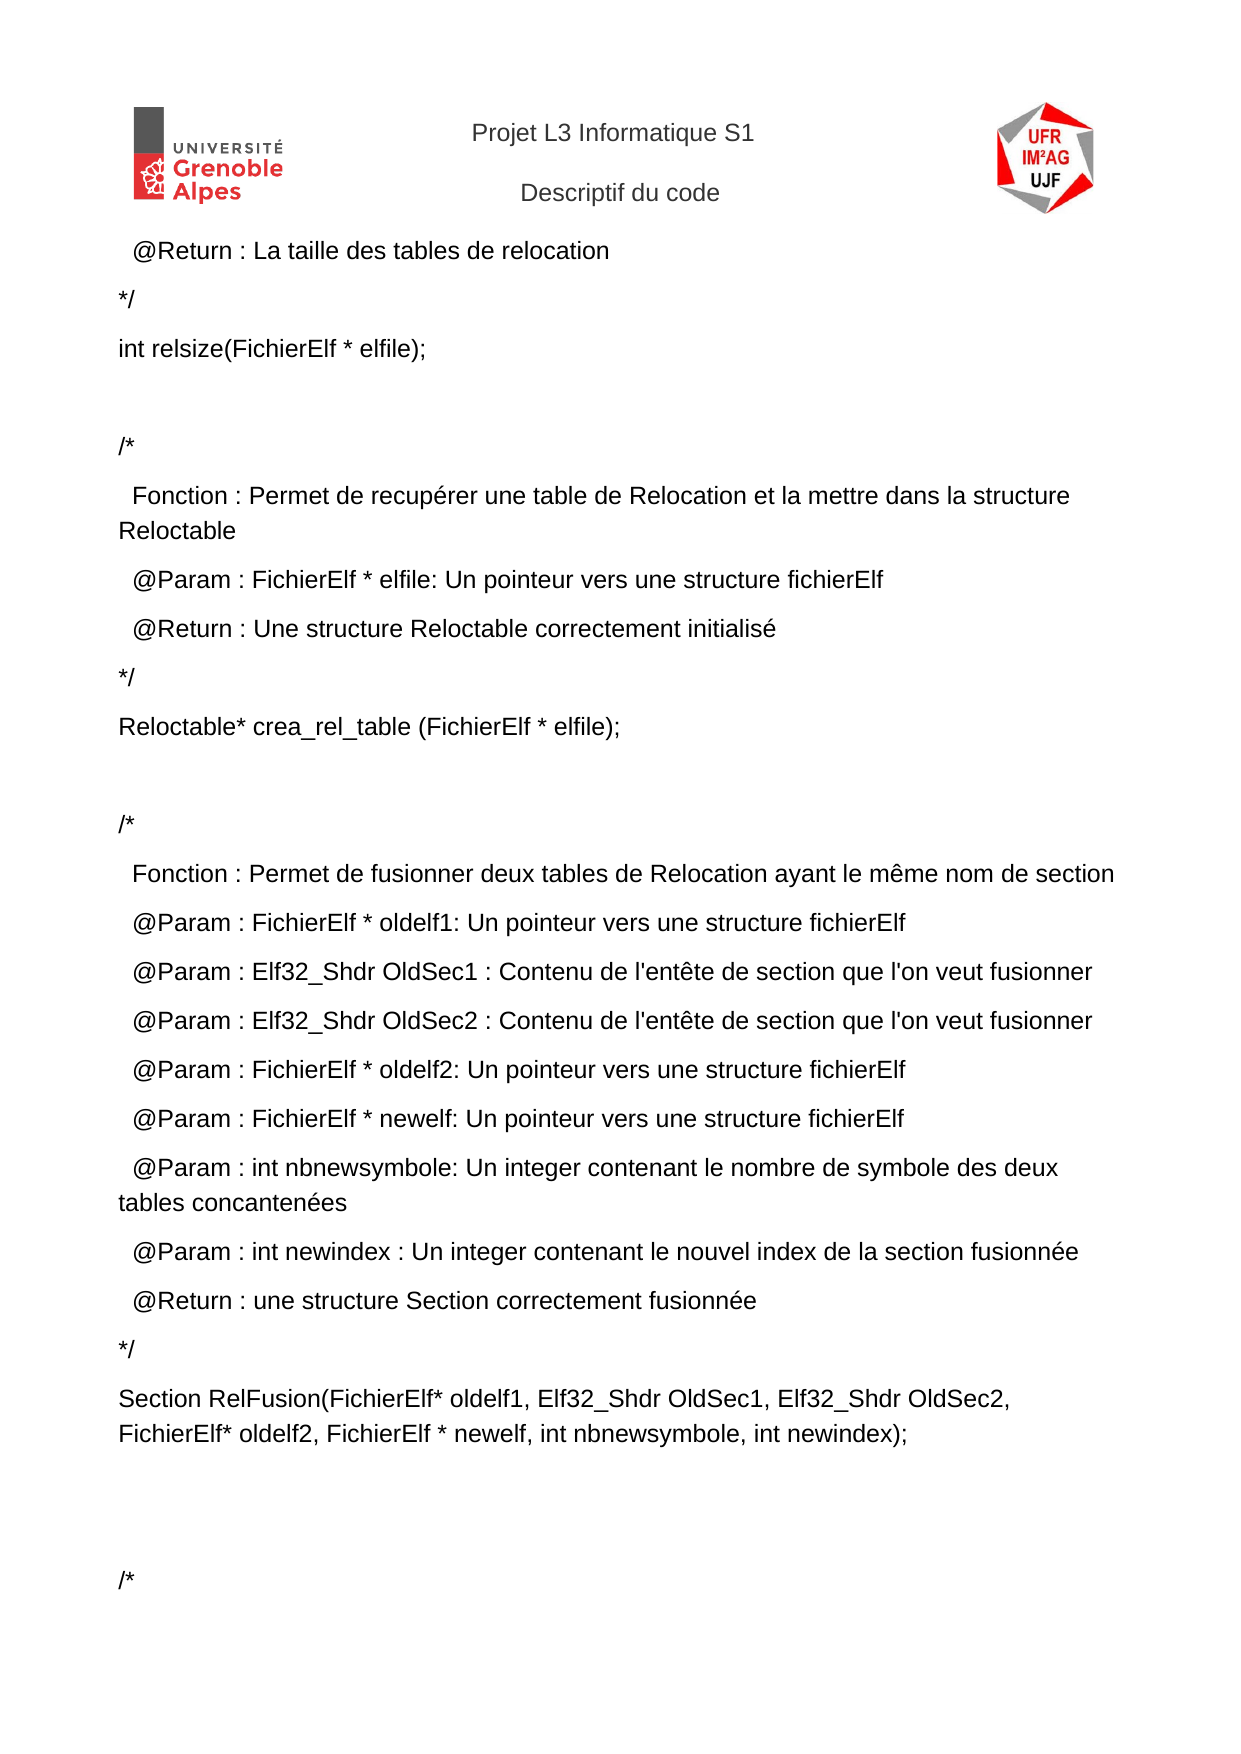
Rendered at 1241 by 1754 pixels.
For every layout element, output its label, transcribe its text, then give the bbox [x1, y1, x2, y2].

text */ [118, 1335, 1122, 1364]
text */ [118, 663, 1122, 692]
text @Param : int nbnewsymbole: Un integer contenant le nombre de symbole des deux tables concantenées [118, 1153, 1122, 1217]
text @Param : int newindex : Un integer contenant le nouvel index de la section fusionnée [118, 1237, 1122, 1266]
text /* [118, 810, 1122, 839]
text Section RelFusion(FichierElf* oldelf1, Elf32_Shdr OldSec1, Elf32_Shdr OldSec2, FichierElf* oldelf2, FichierElf * newelf, int nbnewsymbole, int newindex); [118, 1384, 1122, 1447]
text @Param : Elf32_Shdr OldSec2 : Contenu de l'entête de section que l'on veut fusionner [118, 1006, 1122, 1035]
text @Param : FichierElf * oldelf2: Un pointeur vers une structure fichierElf [118, 1055, 1122, 1084]
text @Param : FichierElf * elfile: Un pointeur vers une structure fichierElf [118, 565, 1122, 593]
text Fonction : Permet de fusionner deux tables de Relocation ayant le même nom de section [118, 859, 1122, 888]
text @Return : La taille des tables de relocation [118, 236, 1122, 264]
text /* [118, 1566, 1122, 1594]
text @Param : FichierElf * oldelf1: Un pointeur vers une structure fichierElf [118, 908, 1122, 937]
text @Param : FichierElf * newelf: Un pointeur vers une structure fichierElf [118, 1104, 1122, 1133]
text Fonction : Permet de recupérer une table de Relocation et la mettre dans la structure Reloctable [118, 481, 1122, 544]
text Reloctable* crea_rel_table (FichierElf * elfile); [118, 712, 1122, 741]
text /* [118, 432, 1122, 461]
text @Param : Elf32_Shdr OldSec1 : Contenu de l'entête de section que l'on veut fusionner [118, 957, 1122, 986]
text @Return : Une structure Reloctable correctement initialisé [118, 614, 1122, 642]
text */ [118, 285, 1122, 314]
picture [133, 107, 283, 204]
text int relsize(FichierElf * elfile); [118, 334, 1122, 363]
text @Return : une structure Section correctement fusionnée [118, 1286, 1122, 1315]
picture [997, 102, 1094, 214]
